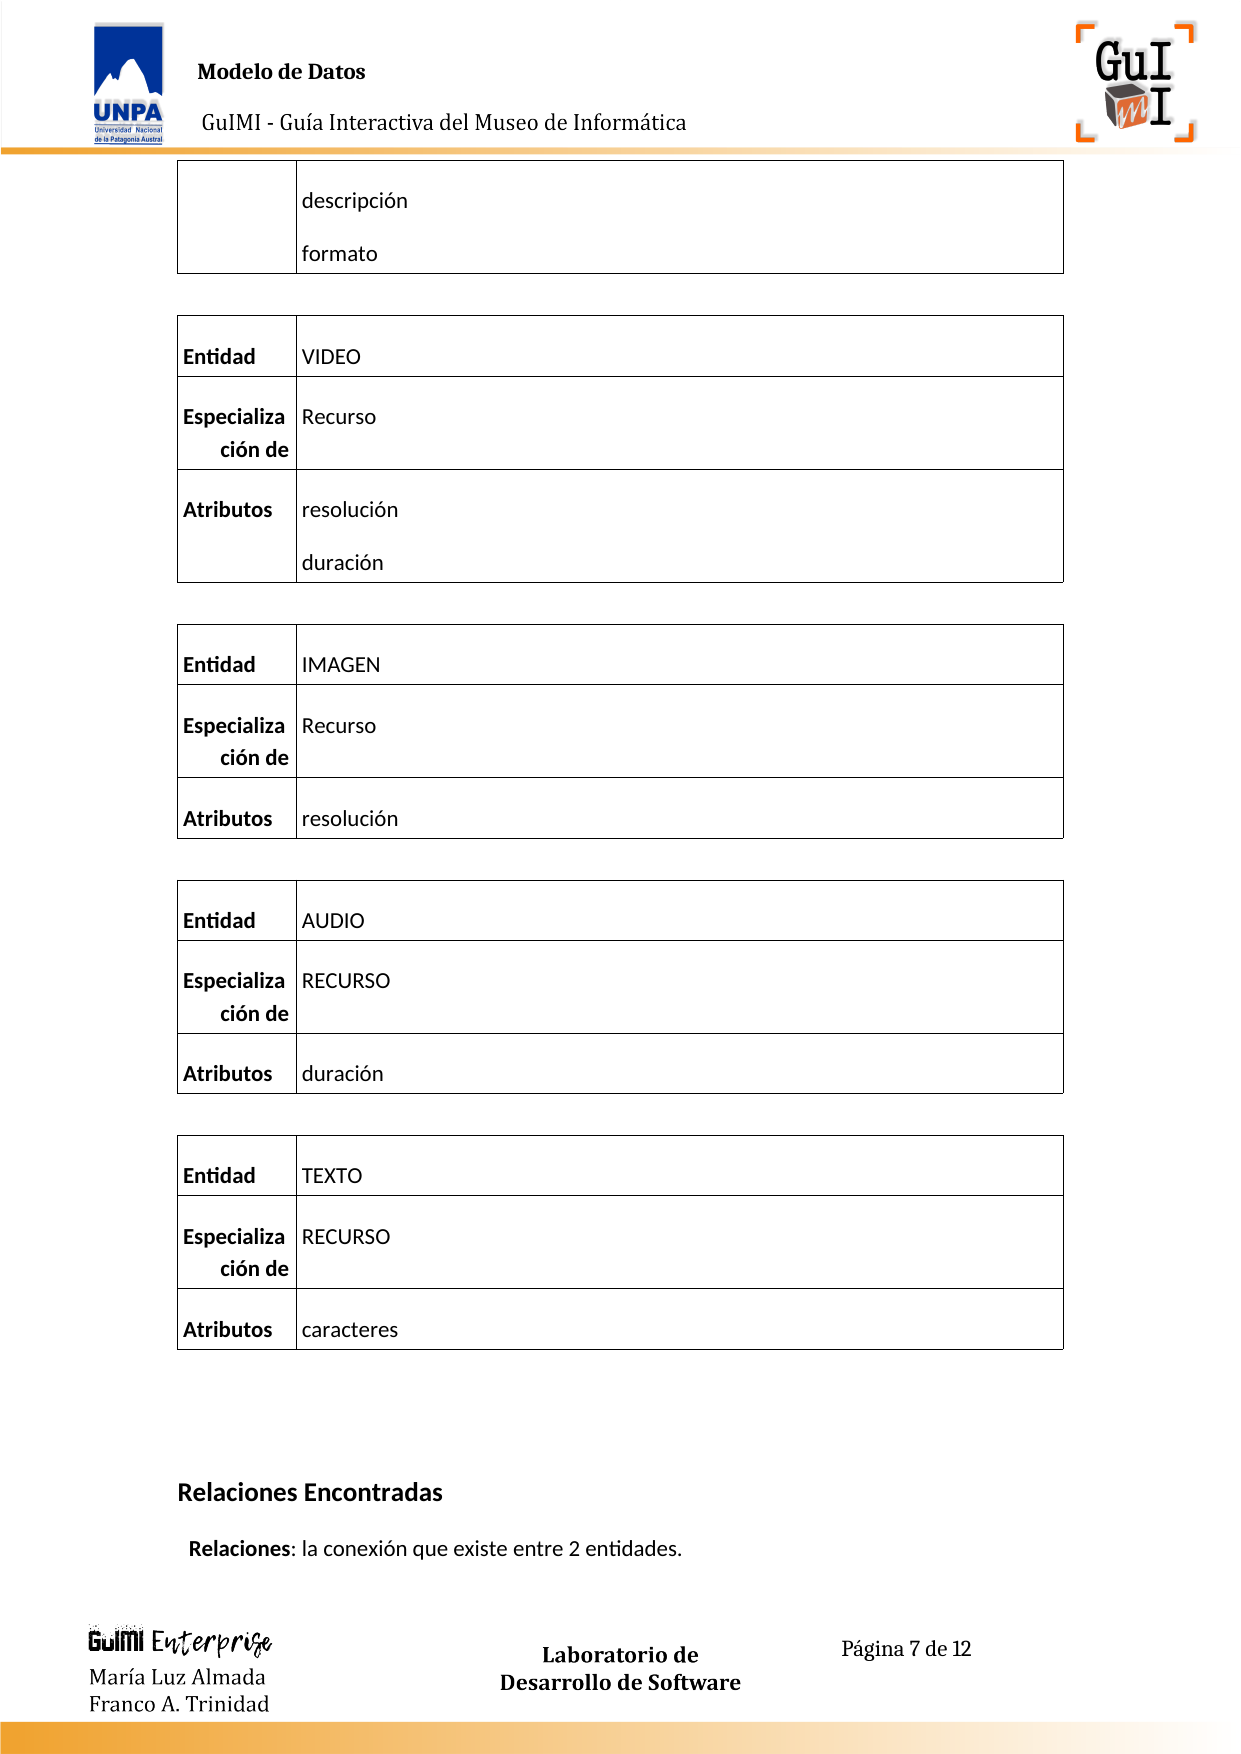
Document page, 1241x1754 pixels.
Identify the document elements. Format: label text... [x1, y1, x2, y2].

table_cell RECURSO [297, 1196, 1063, 1288]
table_cell Atributos [178, 470, 296, 582]
picture [0, 1613, 1241, 1754]
table_cell RECURSO [297, 941, 1063, 1032]
table_header Entidad [178, 316, 296, 376]
table_cell descripción formato [297, 161, 1063, 273]
table_cell duración [297, 1034, 1063, 1093]
table_header VIDEO [297, 316, 1063, 376]
table_header IMAGEN [297, 625, 1063, 684]
table_header AUDIO [297, 881, 1063, 940]
table_header TEXTO [297, 1136, 1063, 1195]
picture [0, 0, 1241, 155]
table_cell [178, 161, 296, 273]
table_cell Atributos [178, 1289, 296, 1348]
table_cell Recurso [297, 377, 1063, 468]
table_cell Especialización de [178, 1196, 296, 1288]
table_cell Atributos [178, 778, 296, 837]
table_header Entidad [178, 881, 296, 940]
table_cell Especialización de [178, 685, 296, 777]
table_cell resolución duración [297, 470, 1063, 582]
table_cell resolución [297, 778, 1063, 837]
table_header Entidad [178, 625, 296, 684]
table_header Entidad [178, 1136, 296, 1195]
table_cell Atributos [178, 1034, 296, 1093]
table_cell Recurso [297, 685, 1063, 777]
table_cell caracteres [297, 1289, 1063, 1348]
subtitle Relaciones Encontradas [177, 1475, 1063, 1508]
text Relaciones: la conexión que existe entre 2 entidades. [188, 1534, 1063, 1562]
table_cell Especialización de [178, 377, 296, 468]
table_cell Especialización de [178, 941, 296, 1032]
